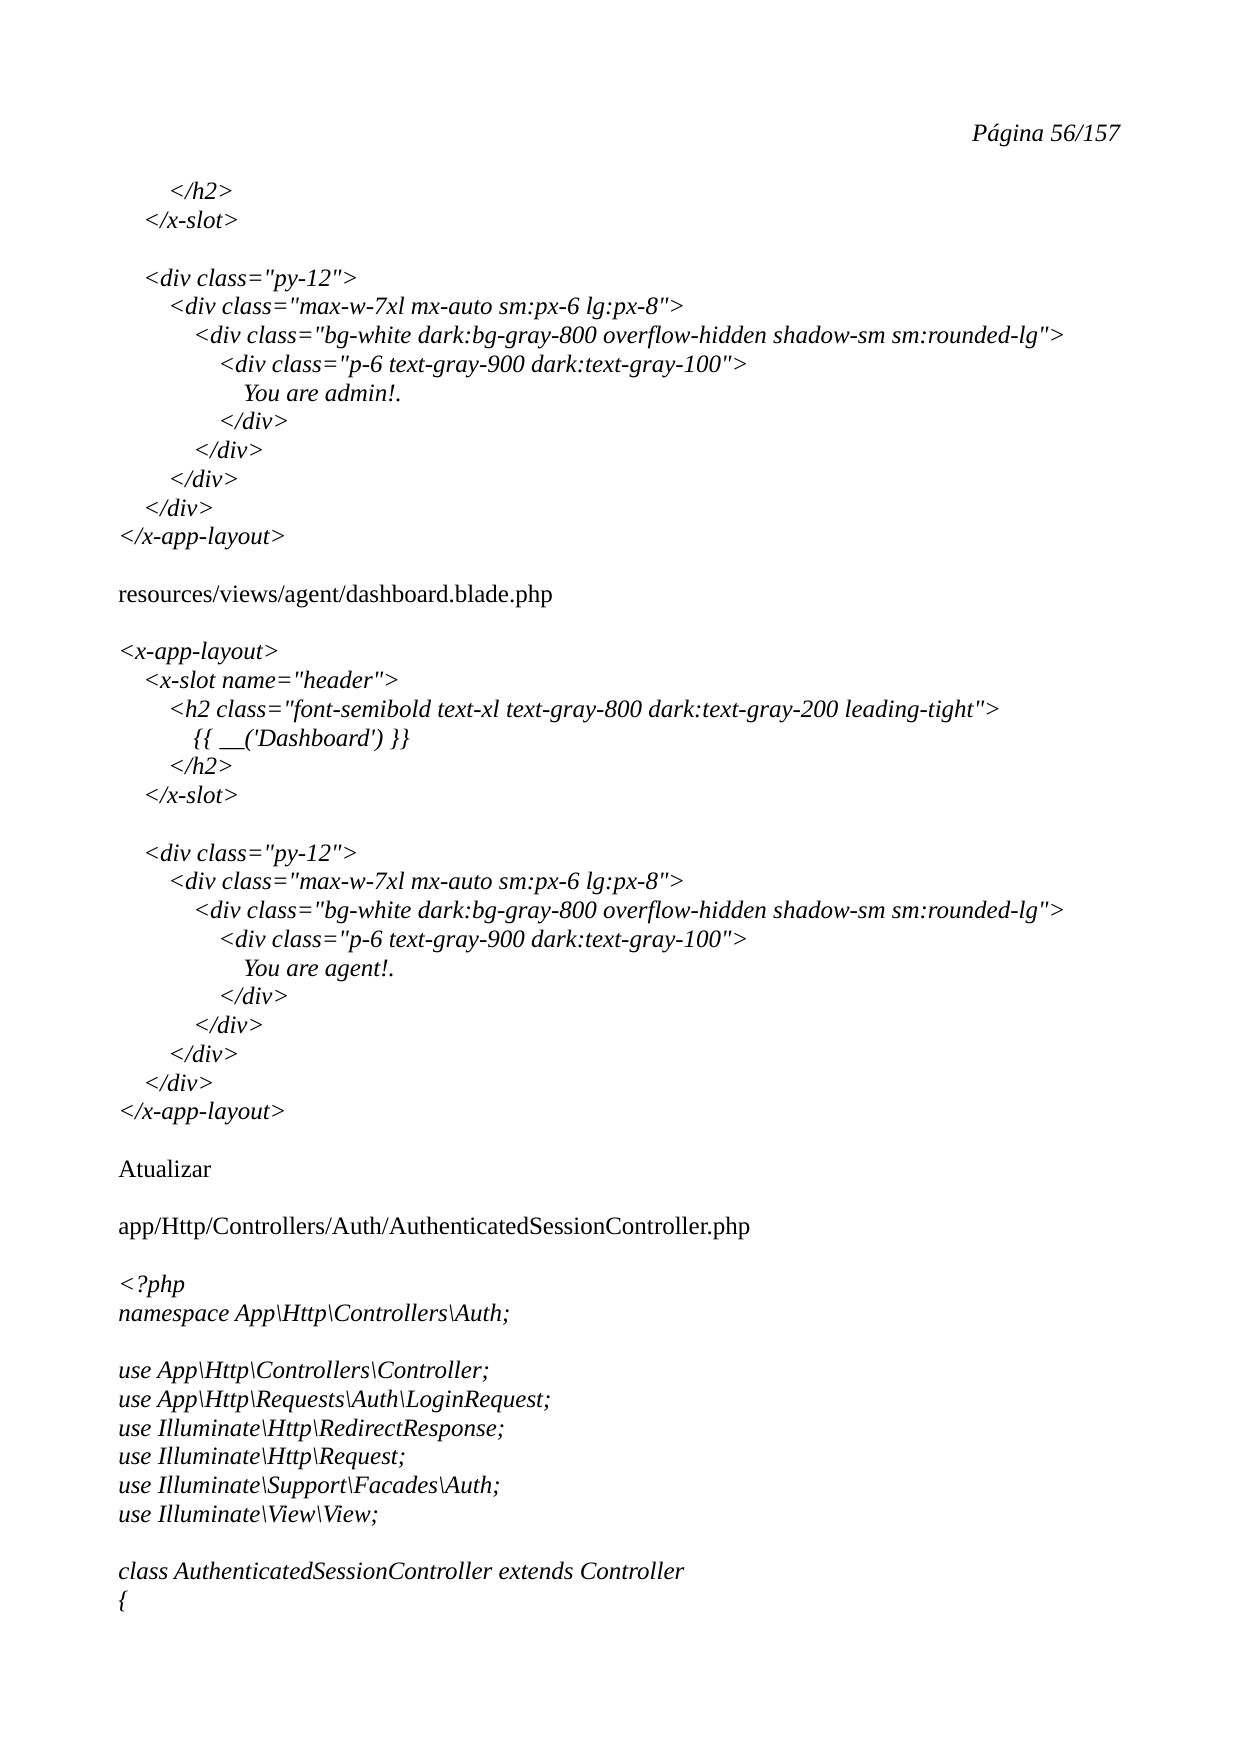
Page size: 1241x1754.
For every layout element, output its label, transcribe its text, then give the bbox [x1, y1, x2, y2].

text </x-app-layout> [118, 521, 1122, 550]
text </div> [118, 464, 1122, 493]
text </h2> [118, 176, 1122, 205]
text use Illuminate\Http\Request; [118, 1441, 1122, 1470]
text <div class="p-6 text-gray-900 dark:text-gray-100"> [118, 349, 1122, 378]
text <div class="bg-white dark:bg-gray-800 overflow-hidden shadow-sm sm:rounded-lg"> [118, 895, 1122, 924]
text </div> [118, 435, 1122, 464]
text <div class="bg-white dark:bg-gray-800 overflow-hidden shadow-sm sm:rounded-lg"> [118, 320, 1122, 349]
text </h2> [118, 751, 1122, 780]
text {{ __('Dashboard') }} [118, 723, 1122, 751]
text use App\Http\Controllers\Controller; [118, 1355, 1122, 1384]
text use Illuminate\View\View; [118, 1499, 1122, 1528]
text <h2 class="font-semibold text-xl text-gray-800 dark:text-gray-200 leading-tight"> [118, 694, 1122, 723]
text </x-slot> [118, 780, 1122, 809]
text Atualizar [118, 1154, 1122, 1183]
text </div> [118, 1039, 1122, 1068]
text <x-app-layout> [118, 636, 1122, 665]
text class AuthenticatedSessionController extends Controller [118, 1556, 1122, 1585]
text You are admin!. [118, 378, 1122, 406]
text <div class="py-12"> [118, 263, 1122, 291]
text use App\Http\Requests\Auth\LoginRequest; [118, 1384, 1122, 1413]
text </x-app-layout> [118, 1096, 1122, 1125]
text <x-slot name="header"> [118, 665, 1122, 694]
text </div> [118, 1068, 1122, 1096]
text <div class="max-w-7xl mx-auto sm:px-6 lg:px-8"> [118, 866, 1122, 895]
text use Illuminate\Http\RedirectResponse; [118, 1413, 1122, 1441]
text </x-slot> [118, 205, 1122, 234]
text <div class="p-6 text-gray-900 dark:text-gray-100"> [118, 924, 1122, 953]
text </div> [118, 1010, 1122, 1039]
text <div class="py-12"> [118, 838, 1122, 866]
text </div> [118, 981, 1122, 1010]
text { [118, 1585, 1122, 1614]
text </div> [118, 493, 1122, 521]
text <?php [118, 1269, 1122, 1298]
text app/Http/Controllers/Auth/AuthenticatedSessionController.php [118, 1211, 1122, 1240]
text You are agent!. [118, 953, 1122, 981]
text use Illuminate\Support\Facades\Auth; [118, 1470, 1122, 1499]
text </div> [118, 406, 1122, 435]
text resources/views/agent/dashboard.blade.php [118, 579, 1122, 608]
text <div class="max-w-7xl mx-auto sm:px-6 lg:px-8"> [118, 291, 1122, 320]
text namespace App\Http\Controllers\Auth; [118, 1298, 1122, 1326]
